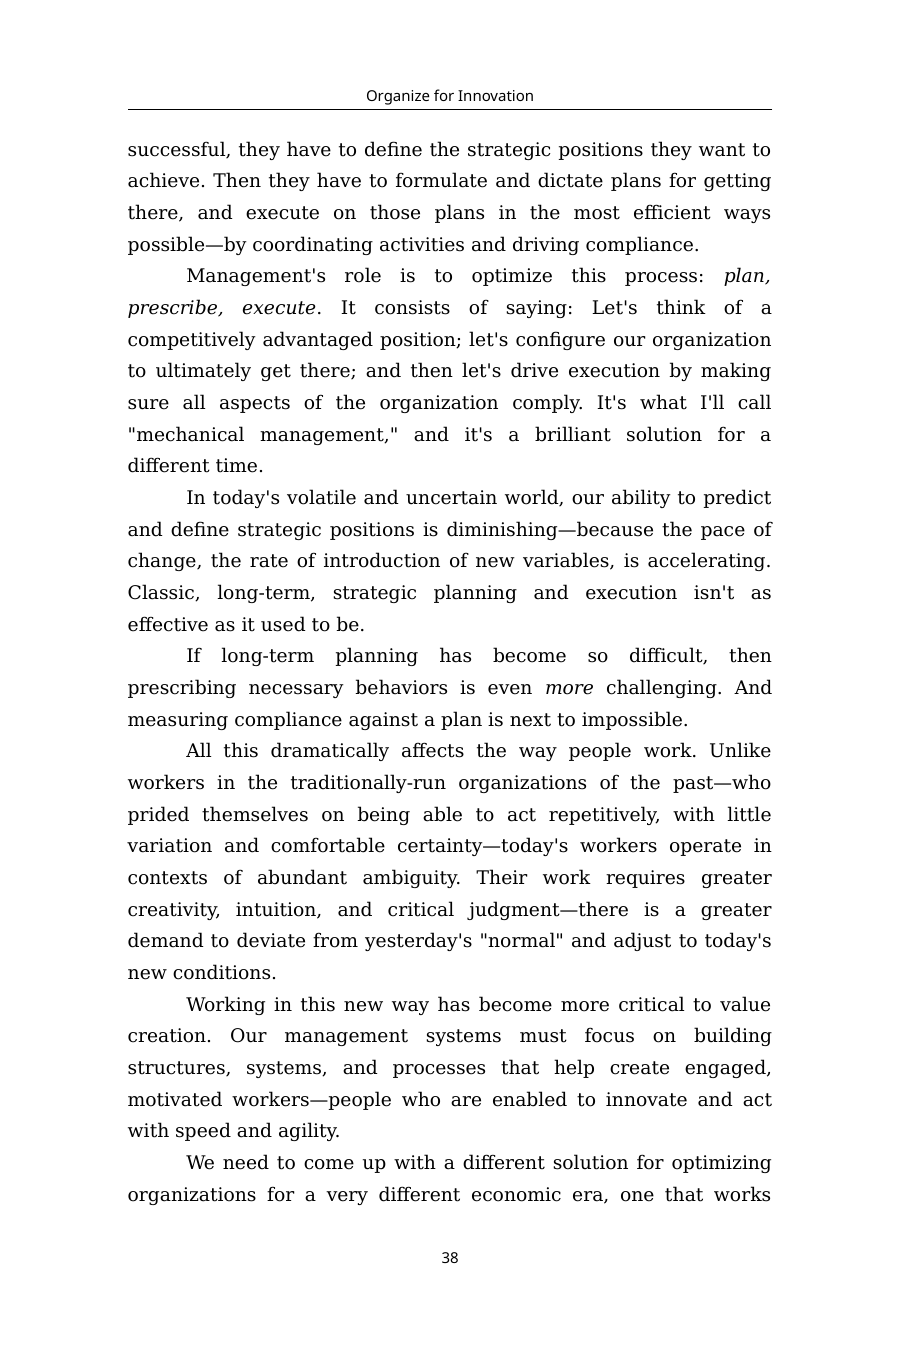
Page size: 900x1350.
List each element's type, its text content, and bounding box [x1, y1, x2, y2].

text In today's volatile and uncertain world, our ability to predict and define strategic positions is diminishing—because the pace of change, the rate of introduction of new variables, is accelerating. Classic, long-term, strategic planning and execution isn't as effective as it used to be. [127, 487, 772, 636]
text Working in this new way has become more critical to value creation. Our management systems must focus on building structures, systems, and processes that help create engaged, motivated workers—people who are enabled to innovate and act with speed and agility. [127, 994, 772, 1142]
text successful, they have to define the strategic positions they want to achieve. Then they have to formulate and dictate plans for getting there, and execute on those plans in the most efficient ways possible—by coordinating activities and driving compliance. [127, 139, 772, 256]
text If long-term planning has become so difficult, then prescribing necessary behaviors is even more challenging. And measuring compliance against a plan is next to impossible. [127, 645, 772, 731]
text Management's role is to optimize this process: plan, prescribe, execute. It consists of saying: Let's think of a competitively advantaged position; let's configure our organization to ultimately get there; and then let's drive execution by making sure all aspects of the organization comply. It's what I'll call "mechanical management," and it's a brilliant solution for a different time. [127, 265, 772, 477]
text We need to come up with a different solution for optimizing organizations for a very different economic era, one that works [127, 1152, 772, 1206]
text All this dramatically affects the way people work. Unlike workers in the traditionally-run organizations of the past—who prided themselves on being able to act repetitively, with little variation and comfortable certainty—today's workers operate in contexts of abundant ambiguity. Their work requires greater creativity, intuition, and critical judgment—there is a greater demand to deviate from yesterday's "normal" and adjust to today's new conditions. [127, 740, 772, 984]
